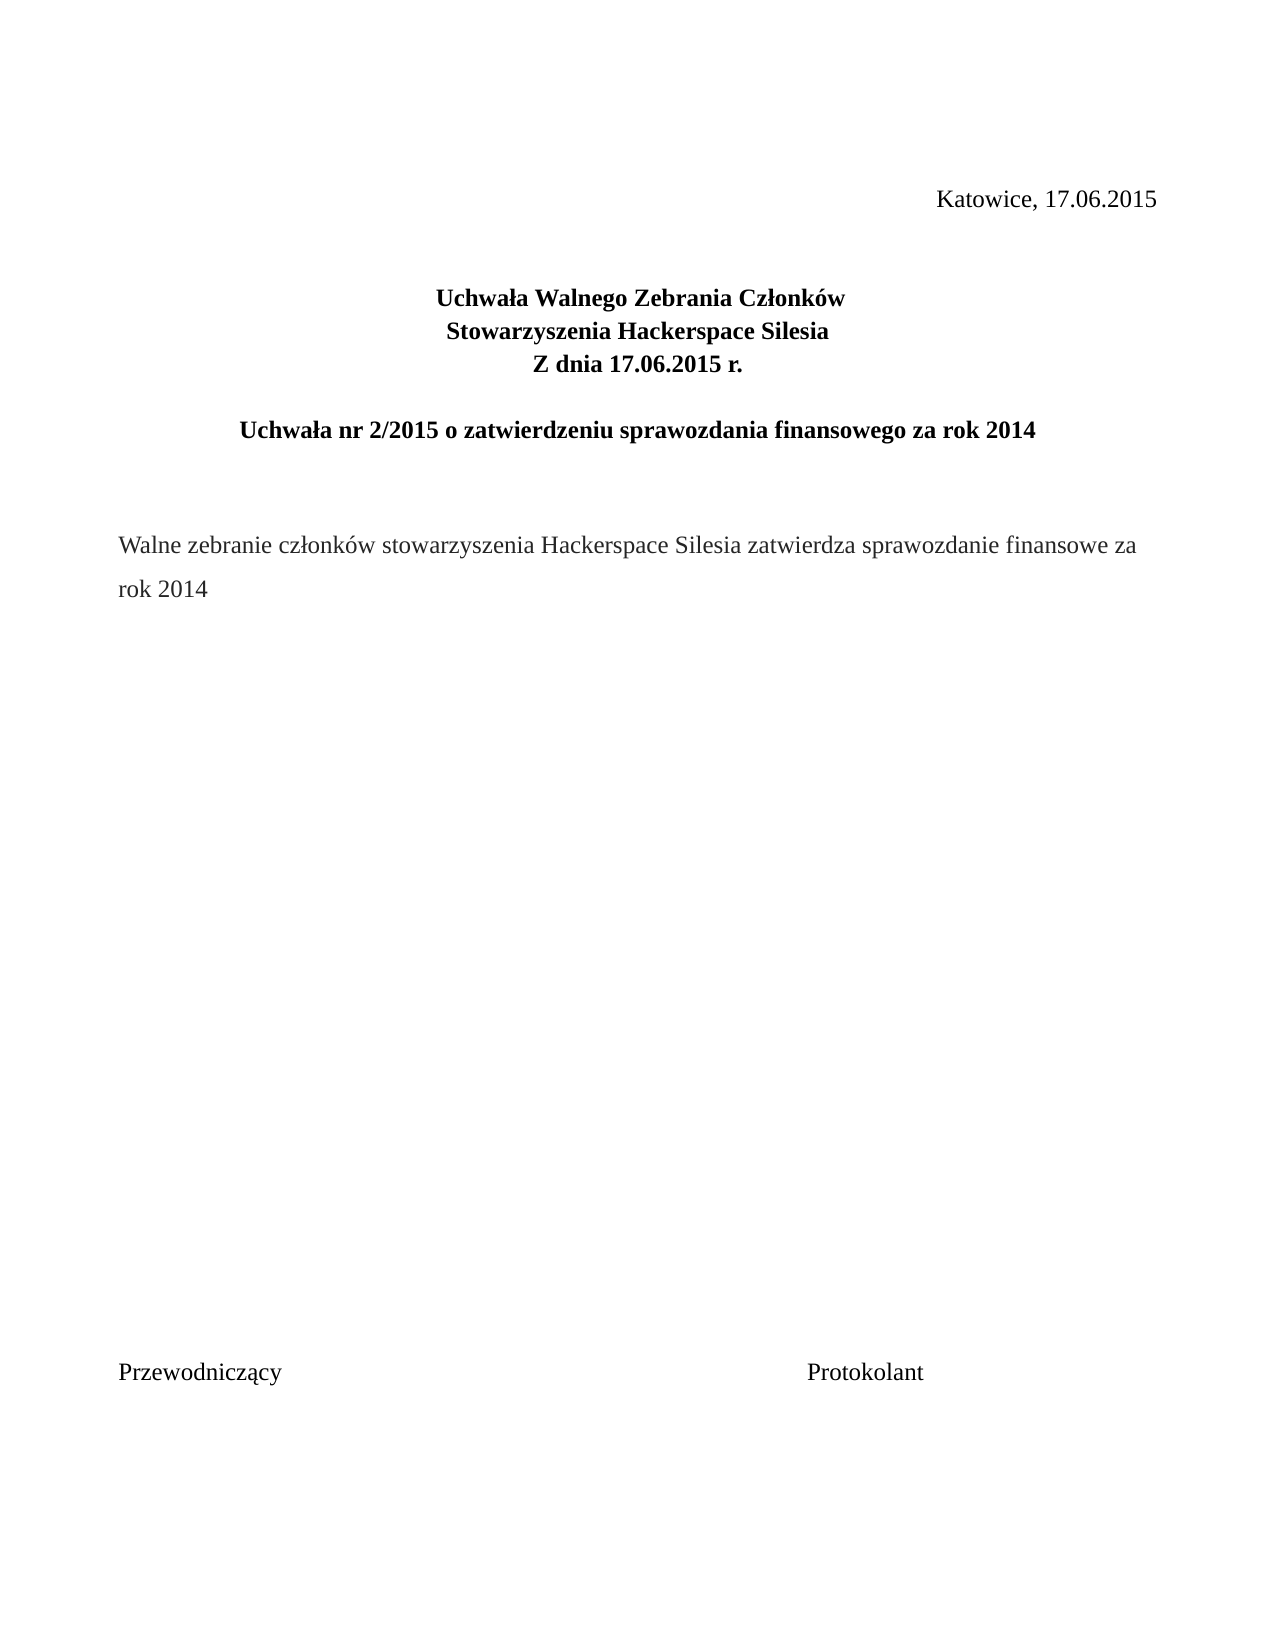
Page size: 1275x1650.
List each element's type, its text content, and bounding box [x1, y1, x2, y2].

text Przewodniczący Protokolant [118, 1357, 1157, 1385]
text Walne zebranie członków stowarzyszenia Hackerspace Silesia zatwierdza sprawozdanie finansowe za rok 2014 [118, 530, 1157, 602]
text Z dnia 17.06.2015 r. [118, 349, 1157, 378]
text Stowarzyszenia Hackerspace Silesia [118, 316, 1157, 345]
text Uchwała nr 2/2015 o zatwierdzeniu sprawozdania finansowego za rok 2014 [118, 415, 1157, 444]
text Katowice, 17.06.2015 [118, 184, 1157, 213]
text Uchwała Walnego Zebrania Członków [118, 283, 1157, 312]
